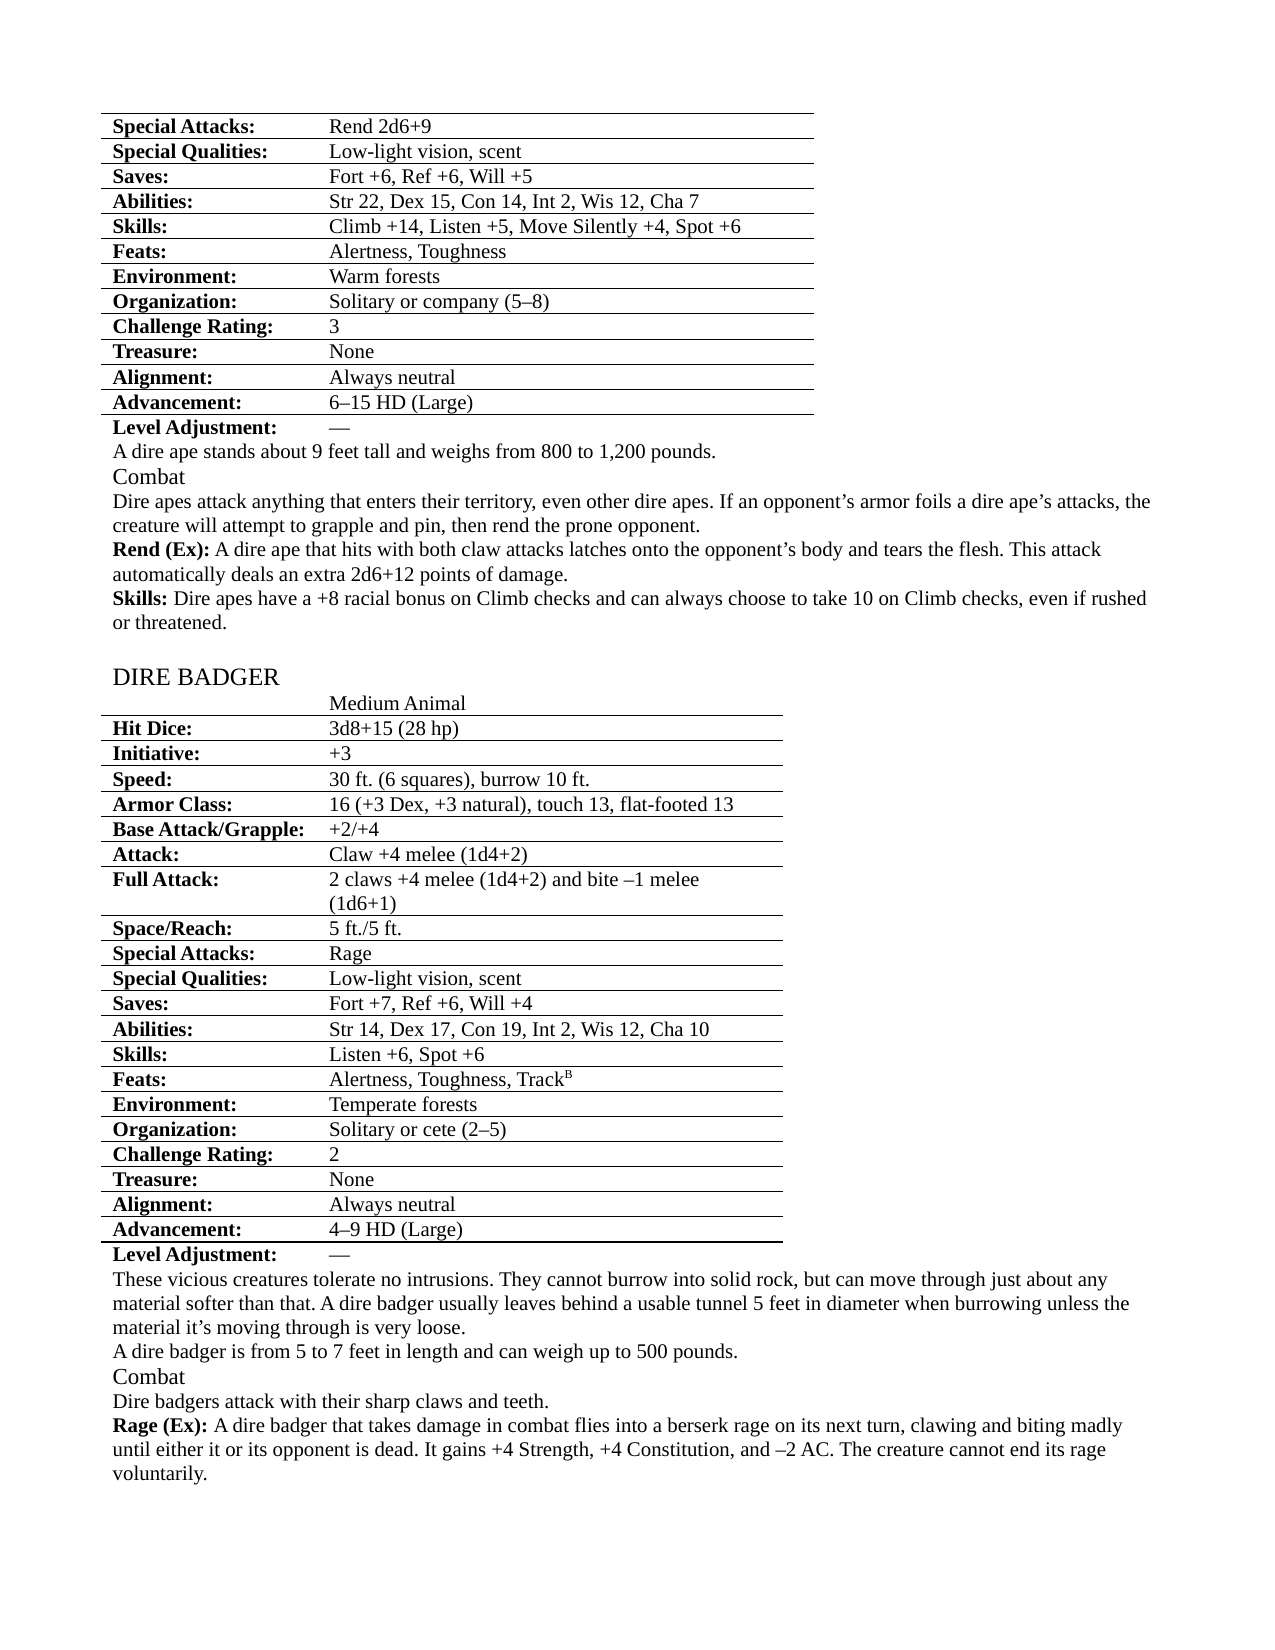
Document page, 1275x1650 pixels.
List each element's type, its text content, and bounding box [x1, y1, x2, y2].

table_cell Low-light vision, scent [318, 966, 783, 990]
table_cell +2/+4 [318, 817, 783, 841]
text Rend (Ex): A dire ape that hits with both claw attacks latches onto the opponent’s body and tears the flesh. This attack automatically deals an extra 2d6+12 points of damage. [112, 537, 1162, 586]
table_cell Climb +14, Listen +5, Move Silently +4, Spot +6 [318, 214, 814, 238]
table_cell Treasure: [101, 1167, 318, 1191]
table_cell Fort +6, Ref +6, Will +5 [318, 164, 814, 188]
table_cell Organization: [101, 1117, 318, 1141]
table_cell 2 [318, 1142, 783, 1166]
table_cell Environment: [101, 264, 318, 288]
table_cell Special Attacks: [101, 114, 318, 138]
table_cell 6–15 HD (Large) [318, 390, 814, 414]
table_cell Special Qualities: [101, 139, 318, 163]
table_cell Alertness, Toughness [318, 239, 814, 263]
table_cell Saves: [101, 164, 318, 188]
table_cell 30 ft. (6 squares), burrow 10 ft. [318, 766, 783, 791]
text Combat [112, 1363, 1162, 1389]
table_cell Full Attack: [101, 867, 318, 915]
table_cell Abilities: [101, 1016, 318, 1041]
table_cell Organization: [101, 289, 318, 313]
table_cell Initiative: [101, 741, 318, 765]
table_cell — [318, 415, 814, 439]
table_cell Advancement: [101, 1217, 318, 1241]
table_cell Rage [318, 941, 783, 965]
table_cell Alertness, Toughness, TrackB [318, 1067, 783, 1091]
table_cell Always neutral [318, 1192, 783, 1216]
table_cell Base Attack/Grapple: [101, 817, 318, 841]
table_cell Alignment: [101, 1192, 318, 1216]
table_cell Special Qualities: [101, 966, 318, 990]
table_cell Solitary or company (5–8) [318, 289, 814, 313]
text Rage (Ex): A dire badger that takes damage in combat flies into a berserk rage on its next turn, clawing and biting madly until either it or its opponent is dead. It gains +4 Strength, +4 Constitution, and –2 AC. The creature cannot end its rage voluntarily. [112, 1413, 1162, 1485]
table_cell Hit Dice: [101, 716, 318, 740]
table_cell Environment: [101, 1092, 318, 1116]
table_cell Listen +6, Spot +6 [318, 1042, 783, 1066]
table_cell Rend 2d6+9 [318, 114, 814, 138]
table_cell Alignment: [101, 365, 318, 389]
table_cell Skills: [101, 214, 318, 238]
text DIRE BADGER [112, 662, 1162, 691]
text A dire badger is from 5 to 7 feet in length and can weigh up to 500 pounds. [112, 1339, 1162, 1363]
table_cell 3d8+15 (28 hp) [318, 716, 783, 740]
table_cell 16 (+3 Dex, +3 natural), touch 13, flat-footed 13 [318, 792, 783, 816]
table_cell 5 ft./5 ft. [318, 916, 783, 940]
table_cell Solitary or cete (2–5) [318, 1117, 783, 1141]
table_cell Speed: [101, 766, 318, 791]
text Dire apes attack anything that enters their territory, even other dire apes. If an opponent’s armor foils a dire ape’s attacks, the creature will attempt to grapple and pin, then rend the prone opponent. [112, 489, 1162, 537]
table_cell Space/Reach: [101, 916, 318, 940]
table_cell 2 claws +4 melee (1d4+2) and bite –1 melee (1d6+1) [318, 867, 783, 915]
text A dire ape stands about 9 feet tall and weighs from 800 to 1,200 pounds. [112, 439, 1162, 463]
table_cell Always neutral [318, 365, 814, 389]
text Combat [112, 463, 1162, 489]
table_cell Str 14, Dex 17, Con 19, Int 2, Wis 12, Cha 10 [318, 1016, 783, 1041]
table_cell Feats: [101, 239, 318, 263]
table_header Medium Animal [318, 691, 783, 715]
table_cell Fort +7, Ref +6, Will +4 [318, 991, 783, 1015]
table_cell Low-light vision, scent [318, 139, 814, 163]
table_cell Treasure: [101, 340, 318, 363]
table_cell Attack: [101, 842, 318, 866]
table_cell Claw +4 melee (1d4+2) [318, 842, 783, 866]
table_cell Feats: [101, 1067, 318, 1091]
table_cell 4–9 HD (Large) [318, 1217, 783, 1241]
table_cell Level Adjustment: [101, 1243, 318, 1266]
table_cell Skills: [101, 1042, 318, 1066]
table_cell 3 [318, 314, 814, 338]
table_cell Str 22, Dex 15, Con 14, Int 2, Wis 12, Cha 7 [318, 189, 814, 213]
table_cell — [318, 1243, 783, 1266]
table_cell Abilities: [101, 189, 318, 213]
text Skills: Dire apes have a +8 racial bonus on Climb checks and can always choose to take 10 on Climb checks, even if rushed or threatened. [112, 586, 1162, 634]
table_cell +3 [318, 741, 783, 765]
table_cell Saves: [101, 991, 318, 1015]
text These vicious creatures tolerate no intrusions. They cannot burrow into solid rock, but can move through just about any material softer than that. A dire badger usually leaves behind a usable tunnel 5 feet in diameter when burrowing unless the material it’s moving through is very loose. [112, 1266, 1162, 1339]
table_header [101, 691, 318, 715]
table_cell Challenge Rating: [101, 1142, 318, 1166]
table_cell Advancement: [101, 390, 318, 414]
table_cell Level Adjustment: [101, 415, 318, 439]
text Dire badgers attack with their sharp claws and teeth. [112, 1389, 1162, 1413]
table_cell Challenge Rating: [101, 314, 318, 338]
table_cell Special Attacks: [101, 941, 318, 965]
table_cell None [318, 340, 814, 363]
table_cell Temperate forests [318, 1092, 783, 1116]
table_cell None [318, 1167, 783, 1191]
table_cell Armor Class: [101, 792, 318, 816]
table_cell Warm forests [318, 264, 814, 288]
